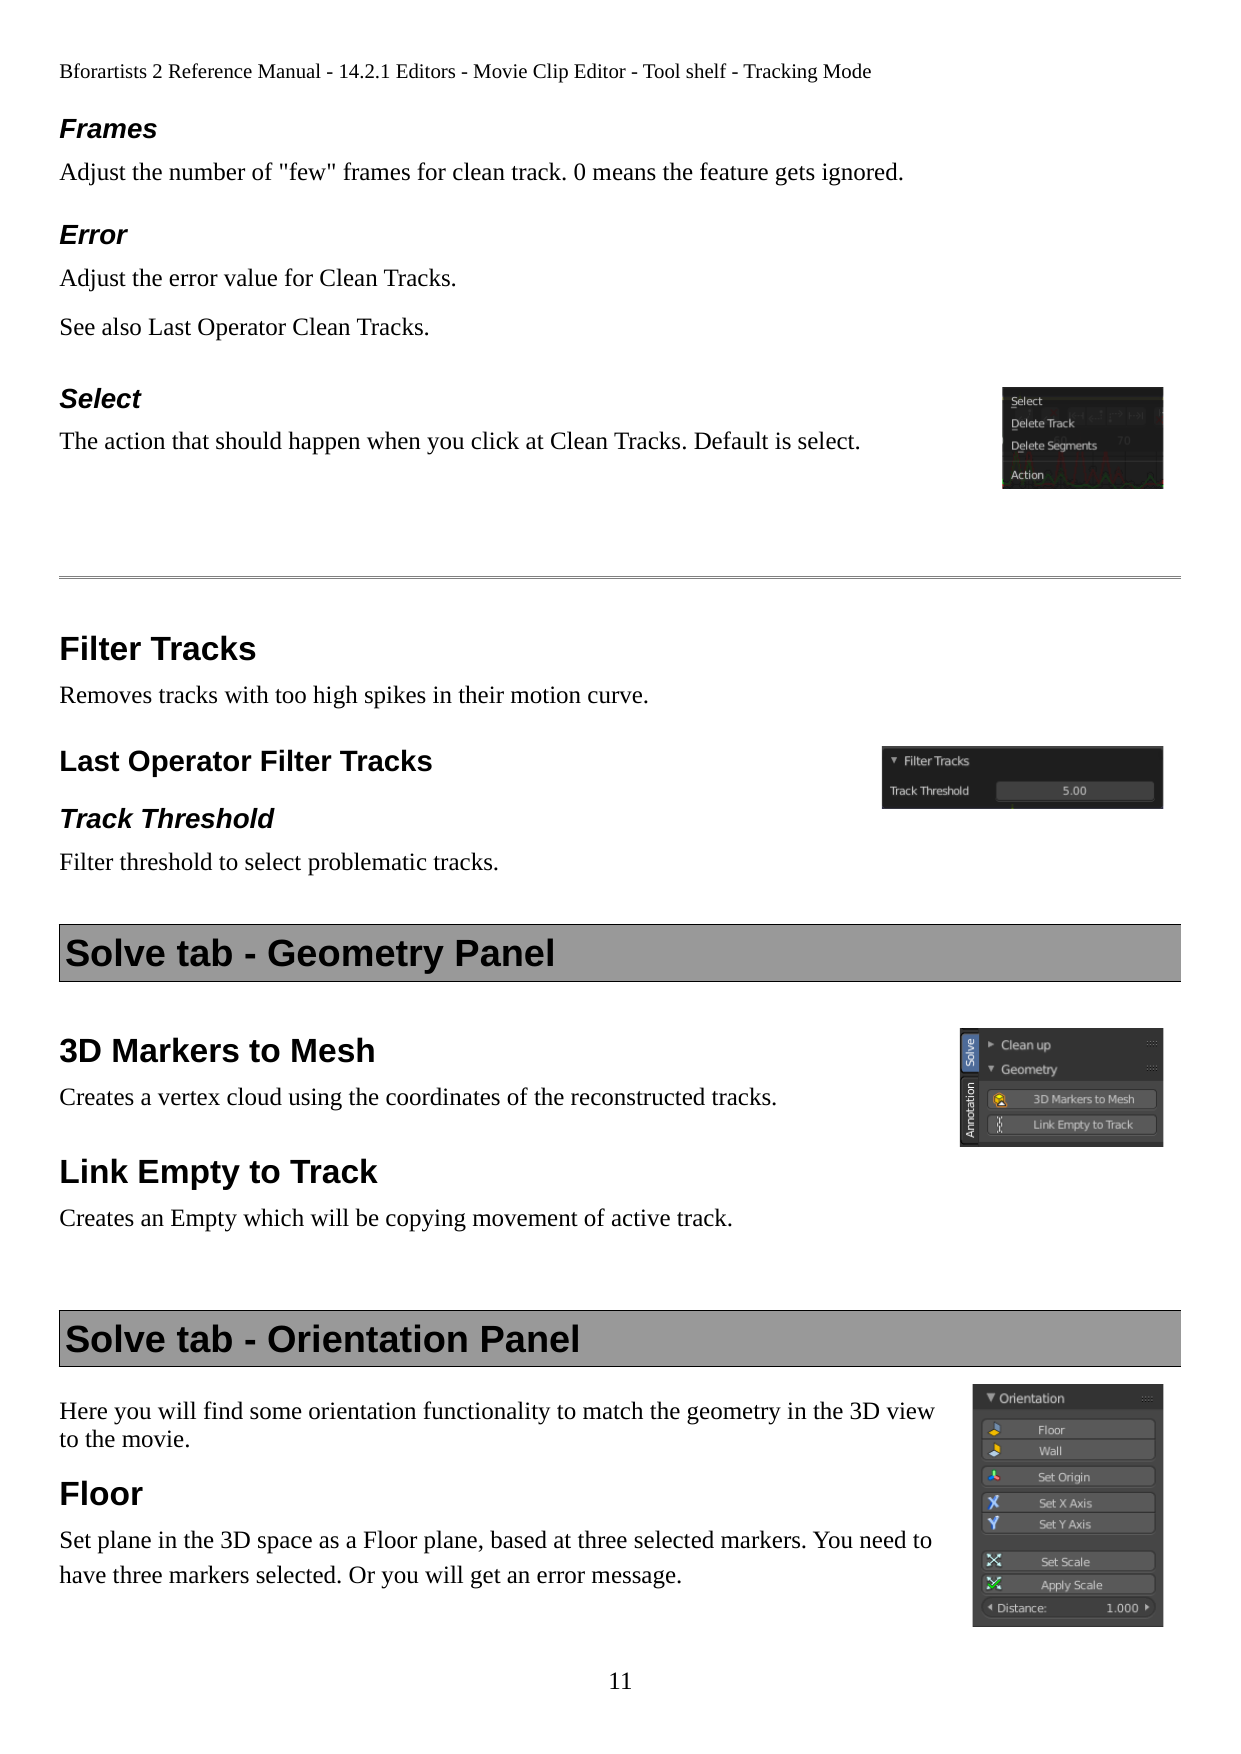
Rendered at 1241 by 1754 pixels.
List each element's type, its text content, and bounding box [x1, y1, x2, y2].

text The action that should happen when you click at Clean Tracks. Default is select. [59, 426, 1002, 455]
text Set plane in the 3D space as a Floor plane, based at three selected markers. You need to have three markers selected. Or you will get an error message. [59, 1525, 972, 1588]
subtitle Track Threshold [59, 802, 1181, 834]
text Adjust the error value for Clean Tracks. [59, 263, 1181, 292]
text Adjust the number of "few" frames for clean track. 0 means the feature gets ignored. [59, 157, 1181, 186]
subtitle Frames [59, 113, 1181, 144]
text Creates an Empty which will be copying movement of active track. [59, 1203, 1181, 1232]
subtitle Filter Tracks [59, 629, 1181, 667]
text See also Last Operator Clean Tracks. [59, 312, 1181, 341]
subtitle 3D Markers to Mesh [59, 1031, 959, 1070]
table_header Solve tab - Geometry Panel [60, 925, 1181, 981]
picture [972, 1384, 1164, 1627]
picture [1002, 387, 1164, 489]
subtitle Last Operator Filter Tracks [59, 743, 1181, 777]
subtitle [1164, 1474, 1181, 1513]
picture [959, 1028, 1164, 1147]
subtitle [1164, 1031, 1181, 1070]
subtitle Link Empty to Track [59, 1152, 1181, 1191]
subtitle Floor [59, 1474, 972, 1513]
table_header Solve tab - Orientation Panel [60, 1311, 1181, 1366]
subtitle Error [59, 218, 1181, 250]
text Here you will find some orientation functionality to match the geometry in the 3D view to the movie. [59, 1396, 972, 1453]
text Removes tracks with too high spikes in their motion curve. [59, 680, 1181, 708]
picture [881, 746, 1164, 809]
text Filter threshold to select problematic tracks. [59, 847, 1181, 875]
text Creates a vertex cloud using the coordinates of the reconstructed tracks. [59, 1082, 959, 1111]
subtitle Select [59, 382, 1181, 414]
